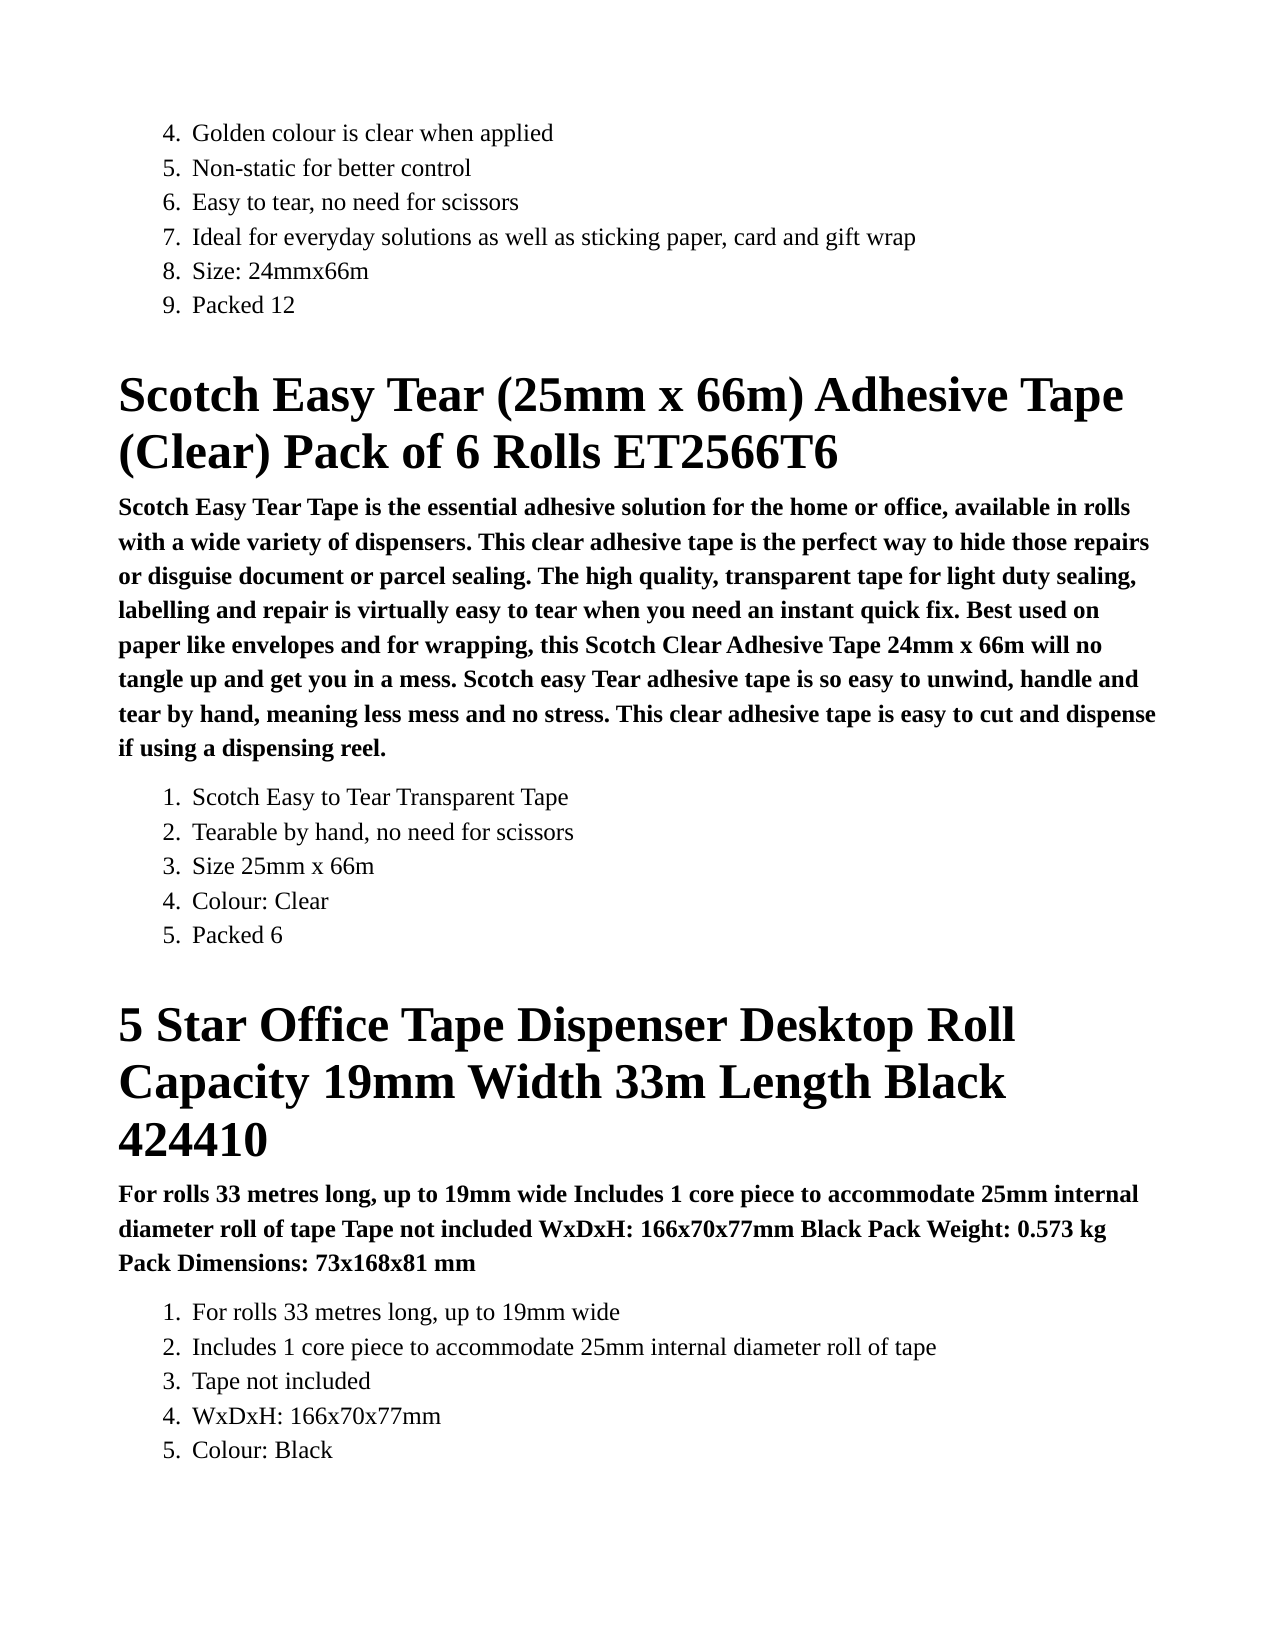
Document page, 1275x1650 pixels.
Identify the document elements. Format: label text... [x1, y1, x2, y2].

list Size 25mm x 66m [162, 851, 1157, 880]
list Tape not included [162, 1366, 1157, 1395]
list Non-static for better control [162, 153, 1157, 181]
list Size: 24mmx66m [162, 256, 1157, 285]
list Packed 12 [162, 291, 1157, 319]
list Colour: Black [162, 1435, 1157, 1464]
subtitle 5 Star Office Tape Dispenser Desktop Roll Capacity 19mm Width 33m Length Black 424410 [118, 994, 1157, 1167]
subtitle Scotch Easy Tear (25mm x 66m) Adhesive Tape (Clear) Pack of 6 Rolls ET2566T6 [118, 364, 1157, 479]
list WxDxH: 166x70x77mm [162, 1401, 1157, 1430]
list For rolls 33 metres long, up to 19mm wide [162, 1297, 1157, 1326]
list Tearable by hand, no need for scissors [162, 817, 1157, 846]
text Scotch Easy Tear Tape is the essential adhesive solution for the home or office, available in rolls with a wide variety of dispensers. This clear adhesive tape is the perfect way to hide those repairs or disguise document or parcel sealing. The high quality, transparent tape for light duty sealing, labelling and repair is virtually easy to tear when you need an instant quick fix. Best used on paper like envelopes and for wrapping, this Scotch Clear Adhesive Tape 24mm x 66m will no tangle up and get you in a mess. Scotch easy Tear adhesive tape is so easy to unwind, handle and tear by hand, meaning less mess and no stress. This clear adhesive tape is easy to cut and dispense if using a dispensing reel. [118, 492, 1157, 762]
list Colour: Clear [162, 886, 1157, 915]
list Scotch Easy to Tear Transparent Tape [162, 782, 1157, 811]
list Includes 1 core piece to accommodate 25mm internal diameter roll of tape [162, 1332, 1157, 1361]
list Golden colour is clear when applied [162, 118, 1157, 147]
text For rolls 33 metres long, up to 19mm wide Includes 1 core piece to accommodate 25mm internal diameter roll of tape Tape not included WxDxH: 166x70x77mm Black Pack Weight: 0.573 kg Pack Dimensions: 73x168x81 mm [118, 1179, 1157, 1277]
list Easy to tear, no need for scissors [162, 187, 1157, 216]
list Ideal for everyday solutions as well as sticking paper, card and gift wrap [162, 222, 1157, 250]
list Packed 6 [162, 920, 1157, 949]
